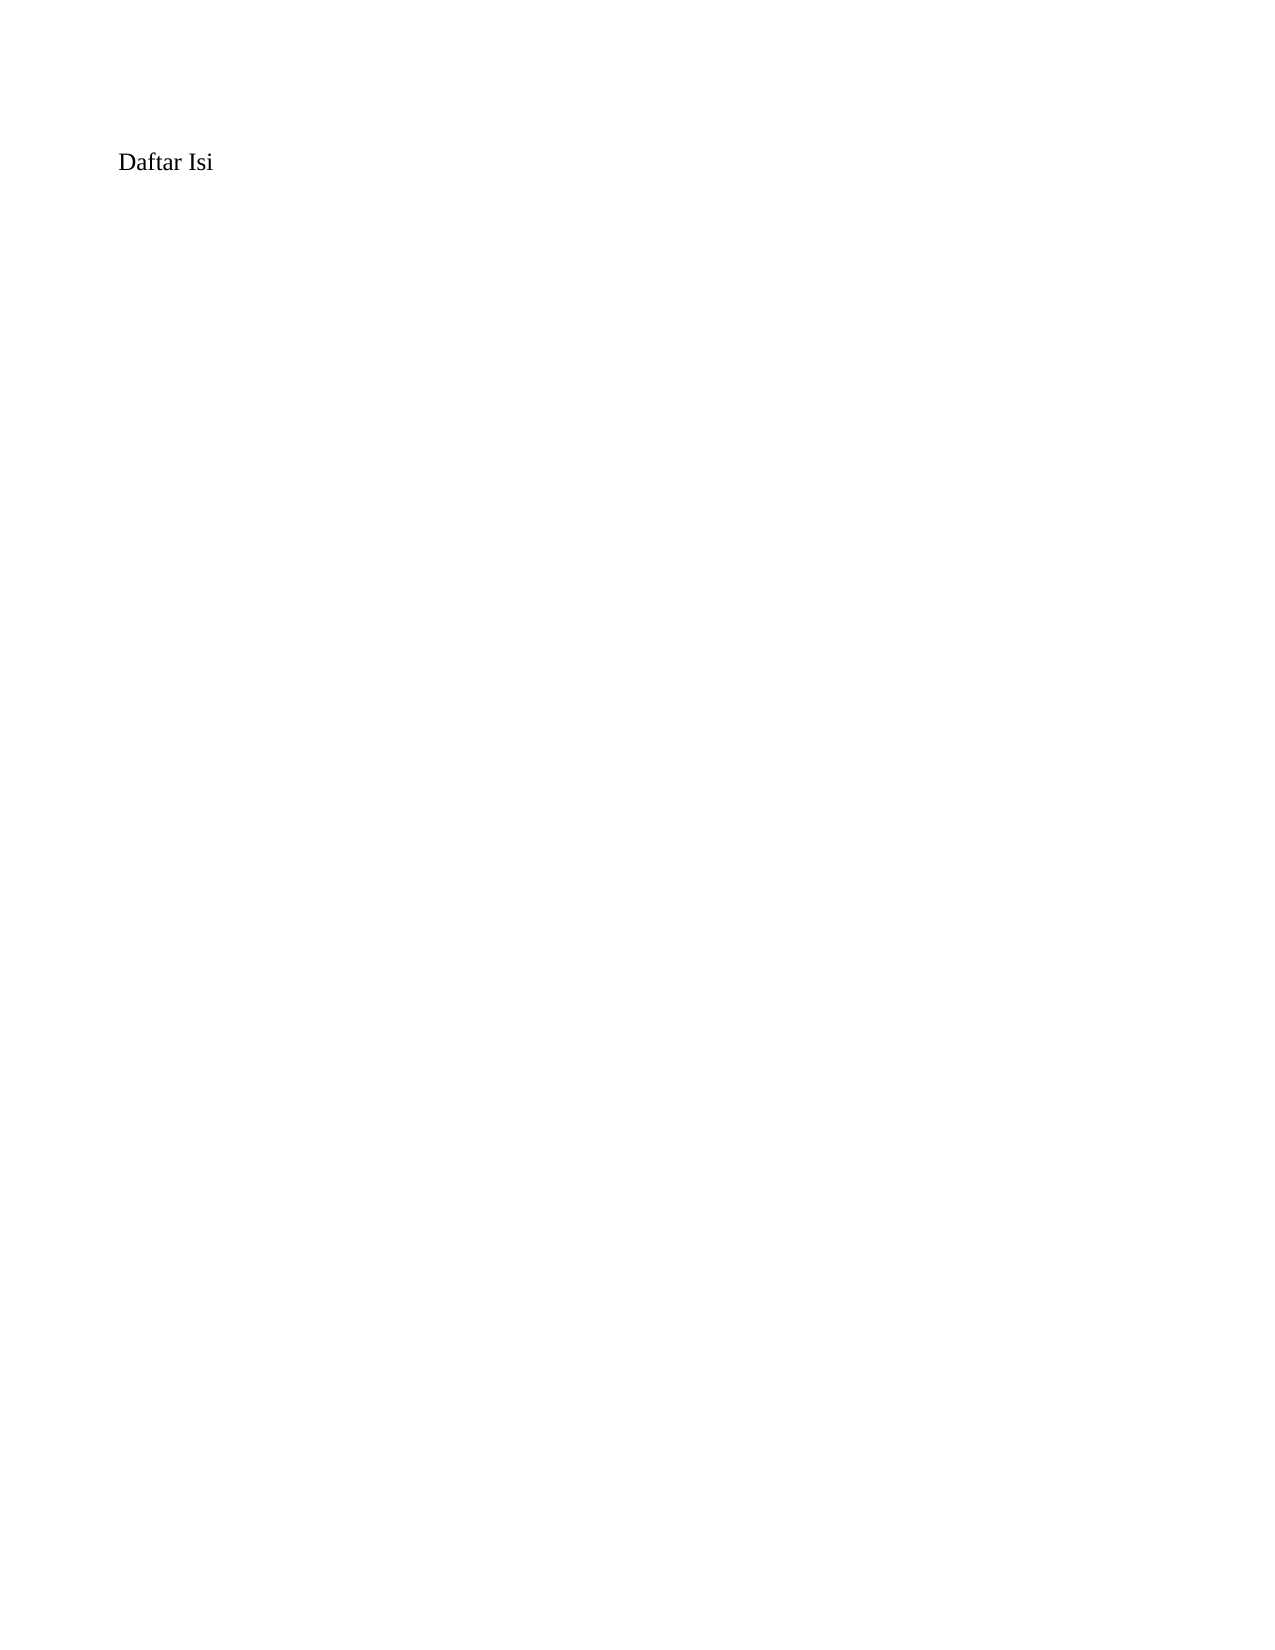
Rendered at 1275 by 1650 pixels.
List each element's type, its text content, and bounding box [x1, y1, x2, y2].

text Daftar Isi [118, 147, 1157, 176]
